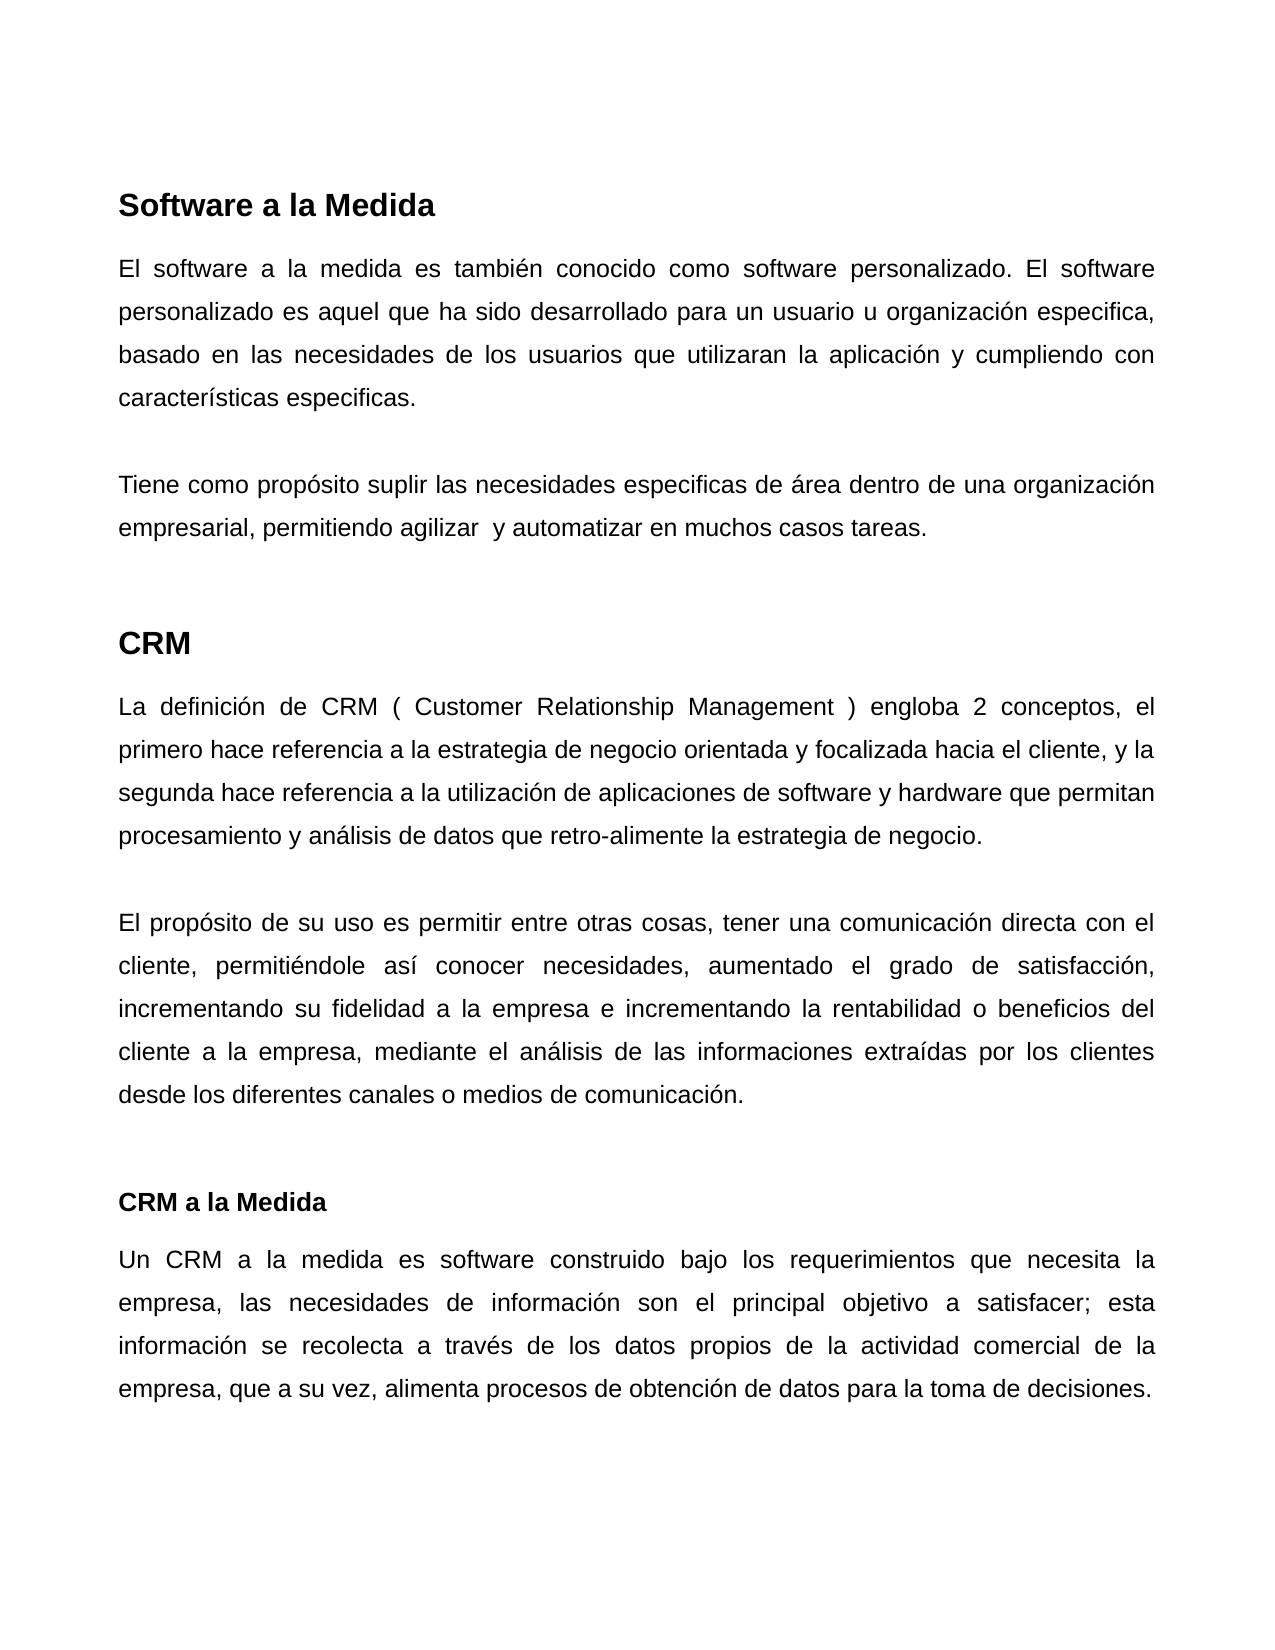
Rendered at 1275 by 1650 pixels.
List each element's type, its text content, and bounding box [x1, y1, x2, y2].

text El software a la medida es también conocido como software personalizado. El software personalizado es aquel que ha sido desarrollado para un usuario u organización especifica, basado en las necesidades de los usuarios que utilizaran la aplicación y cumpliendo con características especificas. [118, 254, 1157, 412]
subtitle CRM a la Medida [118, 1187, 1157, 1217]
text Tiene como propósito suplir las necesidades especificas de área dentro de una organización empresarial, permitiendo agilizar y automatizar en muchos casos tareas. [118, 470, 1157, 542]
text El propósito de su uso es permitir entre otras cosas, tener una comunicación directa con el cliente, permitiéndole así conocer necesidades, aumentado el grado de satisfacción, incrementando su fidelidad a la empresa e incrementando la rentabilidad o beneficios del cliente a la empresa, mediante el análisis de las informaciones extraídas por los clientes desde los diferentes canales o medios de comunicación. [118, 907, 1157, 1109]
text Un CRM a la medida es software construido bajo los requerimientos que necesita la empresa, las necesidades de información son el principal objetivo a satisfacer; esta información se recolecta a través de los datos propios de la actividad comercial de la empresa, que a su vez, alimenta procesos de obtención de datos para la toma de decisiones. [118, 1245, 1157, 1403]
text La definición de CRM ( Customer Relationship Management ) engloba 2 conceptos, el primero hace referencia a la estrategia de negocio orientada y focalizada hacia el cliente, y la segunda hace referencia a la utilización de aplicaciones de software y hardware que permitan procesamiento y análisis de datos que retro-alimente la estrategia de negocio. [118, 692, 1157, 850]
subtitle Software a la Medida [118, 186, 1157, 223]
subtitle CRM [118, 624, 1157, 661]
